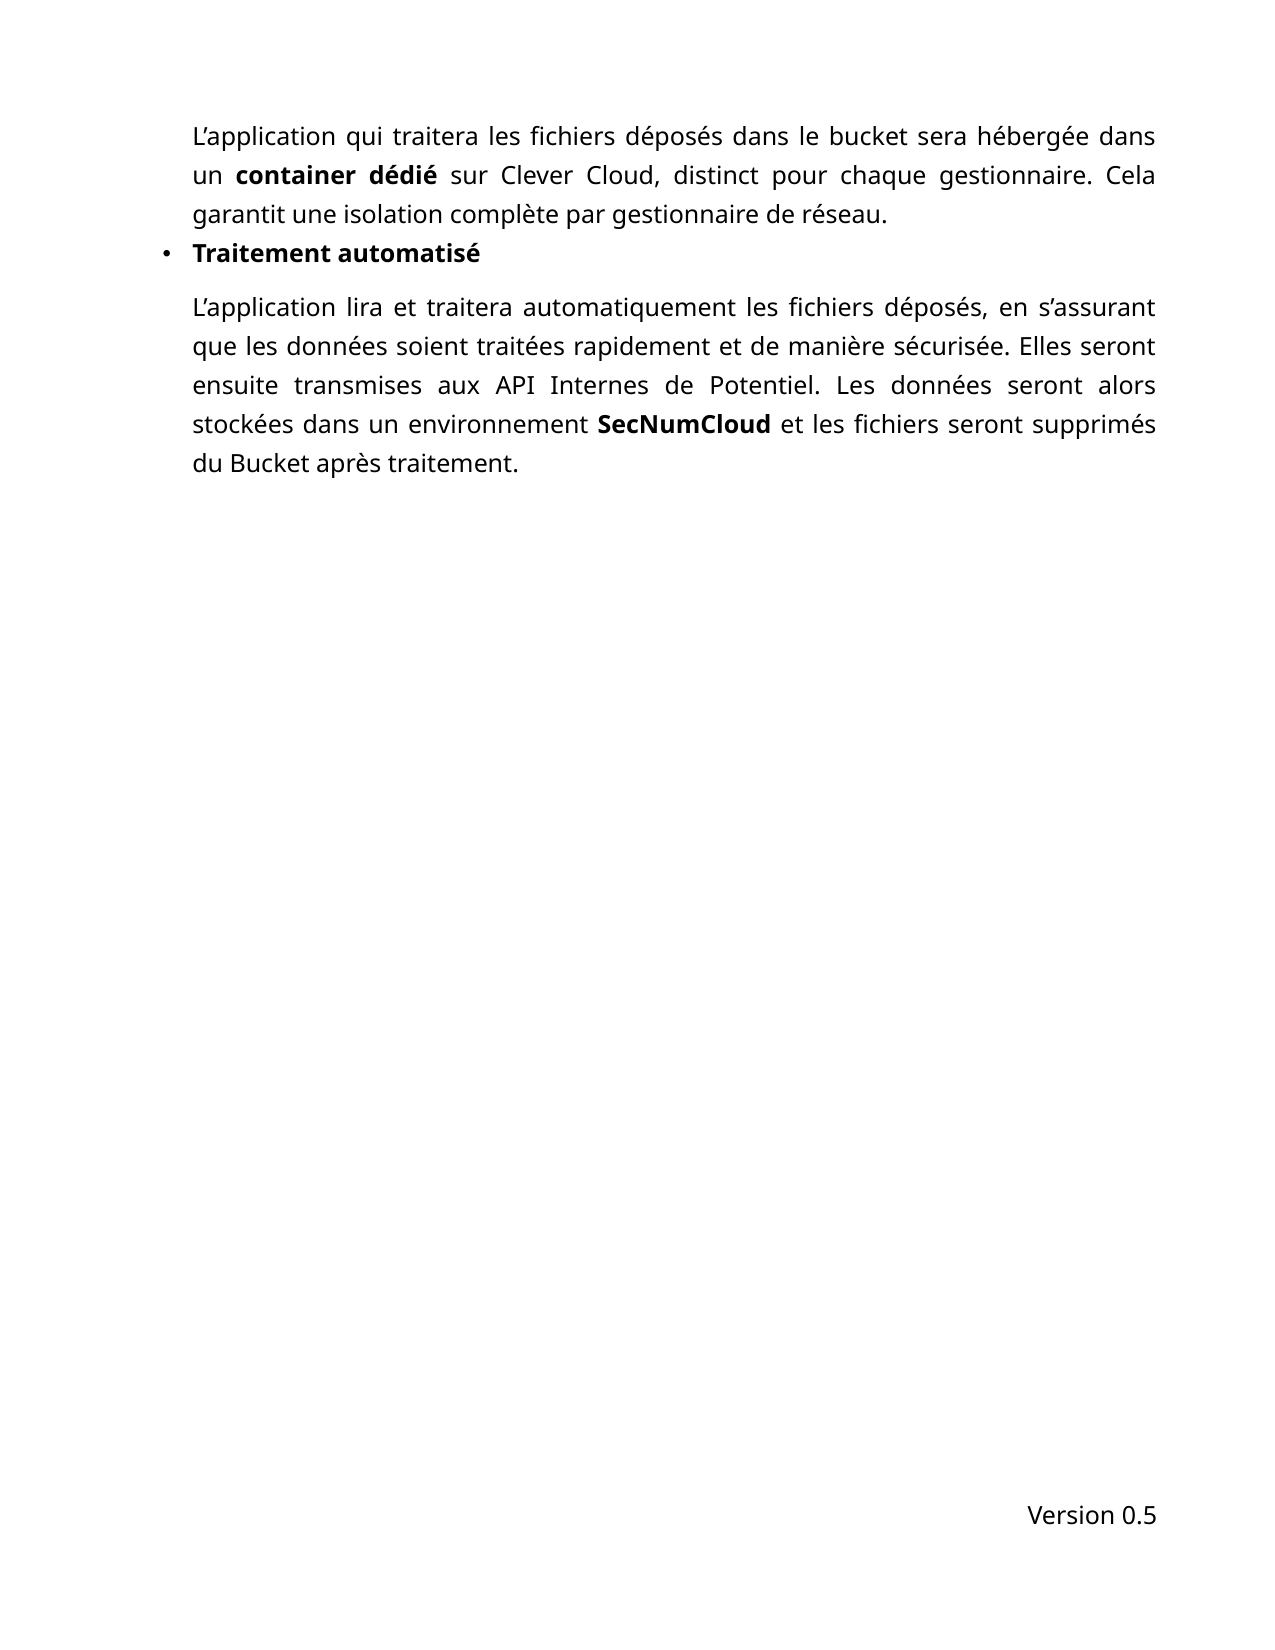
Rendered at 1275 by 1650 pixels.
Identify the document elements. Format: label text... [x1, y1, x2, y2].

list Traitement automatisé [162, 236, 1157, 270]
list L’application qui traitera les fichiers déposés dans le bucket sera hébergée dans un container dédié sur Clever Cloud, distinct pour chaque gestionnaire. Cela garantit une isolation complète par gestionnaire de réseau. [162, 118, 1157, 231]
list L’application lira et traitera automatiquement les fichiers déposés, en s’assurant que les données soient traitées rapidement et de manière sécurisée. Elles seront ensuite transmises aux API Internes de Potentiel. Les données seront alors stockées dans un environnement SecNumCloud et les fichiers seront supprimés du Bucket après traitement. [162, 289, 1157, 480]
